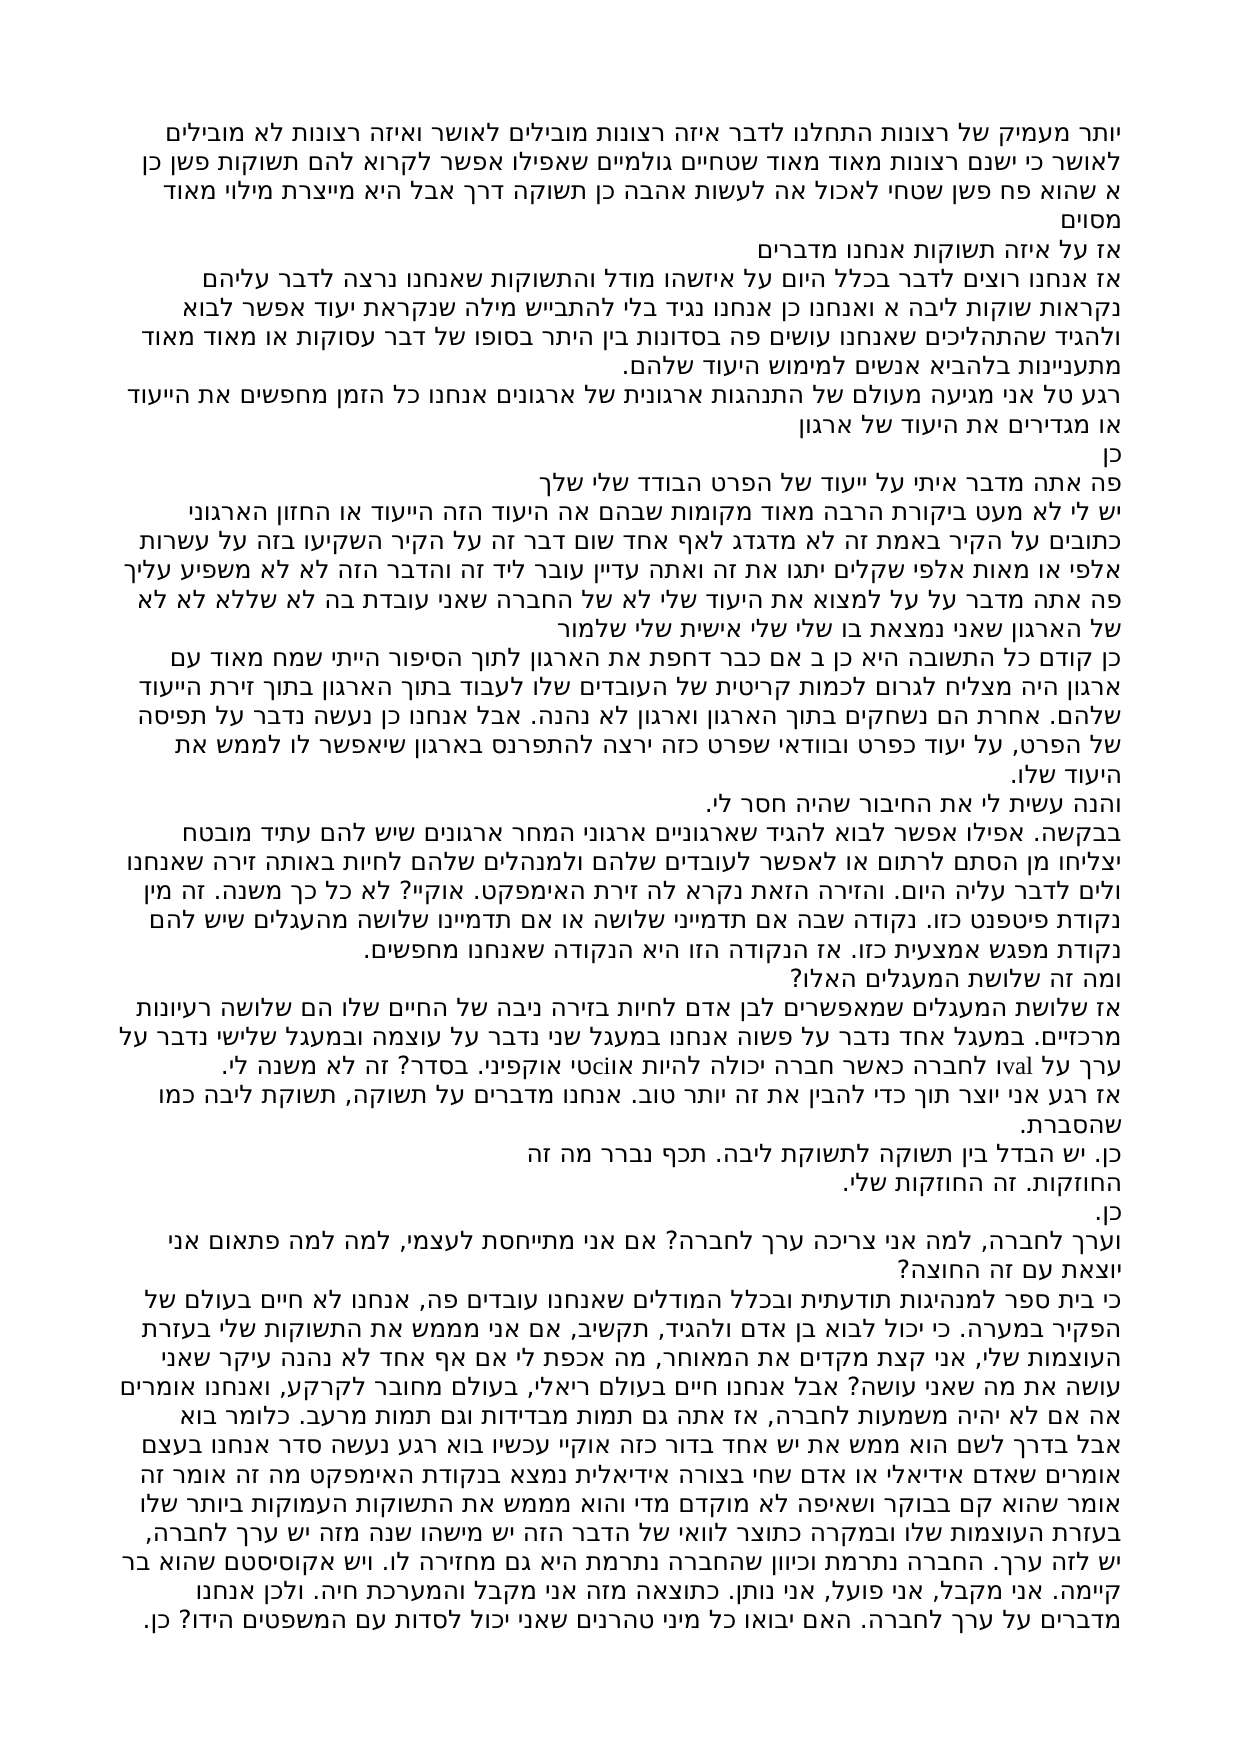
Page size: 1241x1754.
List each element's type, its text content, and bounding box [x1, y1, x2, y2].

text אז אנחנו רוצים לדבר בכלל היום על איזשהו מודל והתשוקות שאנחנו נרצה לדבר עליהם נקראות שוקות ליבה א ואנחנו כן אנחנו נגיד בלי להתבייש מילה שנקראת יעוד אפשר לבוא ולהגיד שהתהליכים שאנחנו עושים פה בסדונות בין היתר בסופו של דבר עסוקות או מאוד מאוד מתעניינות בלהביא אנשים למימוש היעוד שלהם. [118, 264, 1122, 381]
text כן. יש הבדל בין תשוקה לתשוקת ליבה. תכף נברר מה זה [118, 1139, 1122, 1168]
text והנה עשית לי את החיבור שהיה חסר לי. [118, 789, 1122, 818]
text אז שלושת המעגלים שמאפשרים לבן אדם לחיות בזירה ניבה של החיים שלו הם שלושה רעיונות מרכזיים. במעגל אחד נדבר על פשוה אנחנו במעגל שני נדבר על עוצמה ובמעגל שלישי נדבר על ערך על valו לחברה כאשר חברה יכולה להיות אוciטי אוקפיני. בסדר? זה לא משנה לי. [118, 993, 1122, 1081]
text החוזקות. זה החוזקות שלי. [118, 1168, 1122, 1197]
text כן [118, 439, 1122, 468]
text בבקשה. אפילו אפשר לבוא להגיד שארגוניים ארגוני המחר ארגונים שיש להם עתיד מובטח יצליחו מן הסתם לרתום או לאפשר לעובדים שלהם ולמנהלים שלהם לחיות באותה זירה שאנחנו ולים לדבר עליה היום. והזירה הזאת נקרא לה זירת האימפקט. אוקיי? לא כל כך משנה. זה מין נקודת פיטפנט כזו. נקודה שבה אם תדמייני שלושה או אם תדמיינו שלושה מהעגלים שיש להם נקודת מפגש אמצעית כזו. אז הנקודה הזו היא הנקודה שאנחנו מחפשים. [118, 818, 1122, 964]
text יותר מעמיק של רצונות התחלנו לדבר איזה רצונות מובילים לאושר ואיזה רצונות לא מובילים לאושר כי ישנם רצונות מאוד מאוד שטחיים גולמיים שאפילו אפשר לקרוא להם תשוקות פשן כן א שהוא פח פשן שטחי לאכול אה לעשות אהבה כן תשוקה דרך אבל היא מייצרת מילוי מאוד מסוים [118, 118, 1122, 235]
text ומה זה שלושת המעגלים האלו? [118, 964, 1122, 993]
text פה אתה מדבר איתי על ייעוד של הפרט הבודד שלי שלך [118, 468, 1122, 497]
text יש לי לא מעט ביקורת הרבה מאוד מקומות שבהם אה היעוד הזה הייעוד או החזון הארגוני כתובים על הקיר באמת זה לא מדגדג לאף אחד שום דבר זה על הקיר השקיעו בזה על עשרות אלפי או מאות אלפי שקלים יתגו את זה ואתה עדיין עובר ליד זה והדבר הזה לא לא משפיע עליך פה אתה מדבר על על למצוא את היעוד שלי לא של החברה שאני עובדת בה לא שללא לא לא של הארגון שאני נמצאת בו שלי שלי אישית שלי שלמור [118, 497, 1122, 643]
text כי בית ספר למנהיגות תודעתית ובכלל המודלים שאנחנו עובדים פה, אנחנו לא חיים בעולם של הפקיר במערה. כי יכול לבוא בן אדם ולהגיד, תקשיב, אם אני מממש את התשוקות שלי בעזרת העוצמות שלי, אני קצת מקדים את המאוחר, מה אכפת לי אם אף אחד לא נהנה עיקר שאני עושה את מה שאני עושה? אבל אנחנו חיים בעולם ריאלי, בעולם מחובר לקרקע, ואנחנו אומרים אה אם לא יהיה משמעות לחברה, אז אתה גם תמות מבדידות וגם תמות מרעב. כלומר בוא [118, 1285, 1122, 1431]
text אבל בדרך לשם הוא ממש את יש אחד בדור כזה אוקיי עכשיו בוא רגע נעשה סדר אנחנו בעצם אומרים שאדם אידיאלי או אדם שחי בצורה אידיאלית נמצא בנקודת האימפקט מה זה אומר זה אומר שהוא קם בבוקר ושאיפה לא מוקדם מדי והוא מממש את התשוקות העמוקות ביותר שלו בעזרת העוצמות שלו ובמקרה כתוצר לוואי של הדבר הזה יש מישהו שנה מזה יש ערך לחברה, [118, 1431, 1122, 1547]
text רגע טל אני מגיעה מעולם של התנהגות ארגונית של ארגונים אנחנו כל הזמן מחפשים את הייעוד או מגדירים את היעוד של ארגון [118, 381, 1122, 439]
text כן. [118, 1197, 1122, 1227]
text יש לזה ערך. החברה נתרמת וכיוון שהחברה נתרמת היא גם מחזירה לו. ויש אקוסיסטם שהוא בר קיימה. אני מקבל, אני פועל, אני נותן. כתוצאה מזה אני מקבל והמערכת חיה. ולכן אנחנו מדברים על ערך לחברה. האם יבואו כל מיני טהרנים שאני יכול לסדות עם המשפטים הידו? כן. [118, 1547, 1122, 1635]
text אז על איזה תשוקות אנחנו מדברים [118, 235, 1122, 264]
text וערך לחברה, למה אני צריכה ערך לחברה? אם אני מתייחסת לעצמי, למה למה פתאום אני יוצאת עם זה החוצה? [118, 1227, 1122, 1285]
text כן קודם כל התשובה היא כן ב אם כבר דחפת את הארגון לתוך הסיפור הייתי שמח מאוד עם ארגון היה מצליח לגרום לכמות קריטית של העובדים שלו לעבוד בתוך הארגון בתוך זירת הייעוד שלהם. אחרת הם נשחקים בתוך הארגון וארגון לא נהנה. אבל אנחנו כן נעשה נדבר על תפיסה של הפרט, על יעוד כפרט ובוודאי שפרט כזה ירצה להתפרנס בארגון שיאפשר לו לממש את היעוד שלו. [118, 643, 1122, 789]
text אז רגע אני יוצר תוך כדי להבין את זה יותר טוב. אנחנו מדברים על תשוקה, תשוקת ליבה כמו שהסברת. [118, 1081, 1122, 1139]
